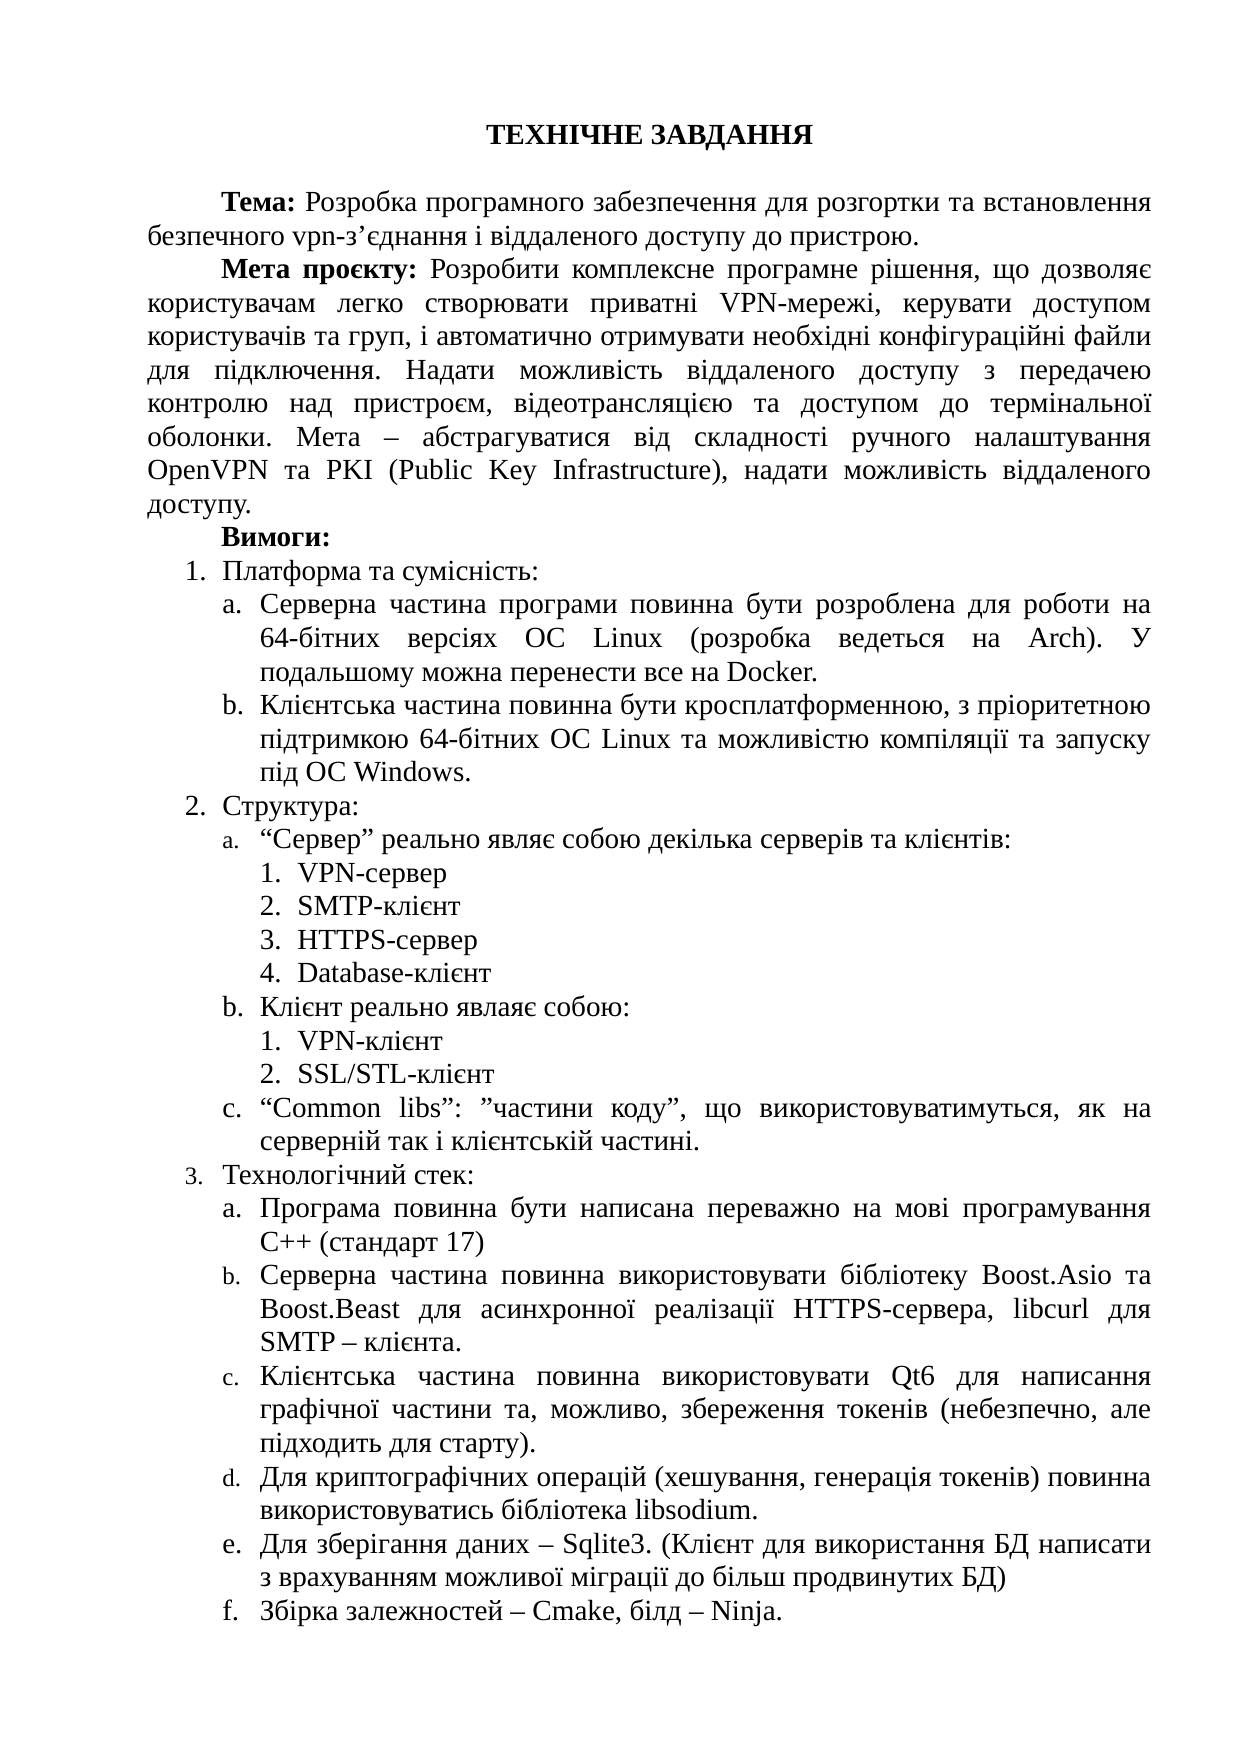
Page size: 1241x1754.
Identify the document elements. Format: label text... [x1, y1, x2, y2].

list Клієнт реально явлаяє собою: [222, 989, 1152, 1023]
list Збірка залежностей – Cmake, білд – Ninja. [222, 1593, 1152, 1626]
list Технологічний стек: [184, 1157, 1152, 1190]
list HTTPS-сервер [259, 922, 1152, 956]
list Клієнтська частина повинна бути кросплатформенною, з пріоритетною підтримкою 64-бітних ОС Linux та можливістю компіляції та запуску під ОС Windows. [222, 687, 1152, 788]
list Серверна частина програми повинна бути розроблена для роботи на 64-бітних версіях ОС Linux (розробка ведеться на Arch). У подальшому можна перенести все на Docker. [222, 587, 1152, 687]
list Платформа та сумісність: [184, 553, 1152, 587]
list VPN-клієнт [259, 1023, 1152, 1056]
list “Common libs”: ”частини коду”, що використовуватимуться, як на серверній так і клієнтській частині. [222, 1090, 1152, 1157]
list Структура: [184, 788, 1152, 821]
list Для криптографічних операцій (хешування, генерація токенів) повинна використовуватись бібліотека libsodium. [222, 1459, 1152, 1526]
text Вимоги: [147, 519, 1152, 553]
list Клієнтська частина повинна використовувати Qt6 для написання графічної частини та, можливо, збереження токенів (небезпечно, але підходить для старту). [222, 1358, 1152, 1459]
list SMTP-клієнт [259, 888, 1152, 922]
list SSL/STL-клієнт [259, 1056, 1152, 1090]
list “Сервер” реально являє собою декілька серверів та клієнтів: [222, 821, 1152, 855]
list Серверна частина повинна використовувати бібліотеку Boost.Asio та Boost.Beast для асинхронної реалізації HTTPS-сервера, libcurl для SMTP – клієнта. [222, 1257, 1152, 1358]
list Програма повинна бути написана переважно на мові програмування C++ (стандарт 17) [222, 1190, 1152, 1257]
text ТЕХНІЧНЕ ЗАВДАННЯ [147, 117, 1152, 151]
text Мета проєкту: Розробити комплексне програмне рішення, що дозволяє користувачам легко створювати приватні VPN-мережі, керувати доступом користувачів та груп, і автоматично отримувати необхідні конфігураційні файли для підключення. Надати можливість віддаленого доступу з передачею контролю над пристроєм, відеотрансляцією та доступом до термінальної оболонки. Мета – абстрагуватися від складності ручного налаштування OpenVPN та PKI (Public Key Infrastructure), надати можливість віддаленого доступу. [147, 251, 1152, 519]
list VPN-сервер [259, 855, 1152, 888]
list Database-клієнт [259, 956, 1152, 989]
text Тема: Розробка програмного забезпечення для розгортки та встановлення безпечного vpn-з’єднання і віддаленого доступу до пристрою. [147, 184, 1152, 251]
list Для зберігання даних – Sqlite3. (Клієнт для використання БД написати з врахуванням можливої міграції до більш продвинутих БД) [222, 1526, 1152, 1593]
